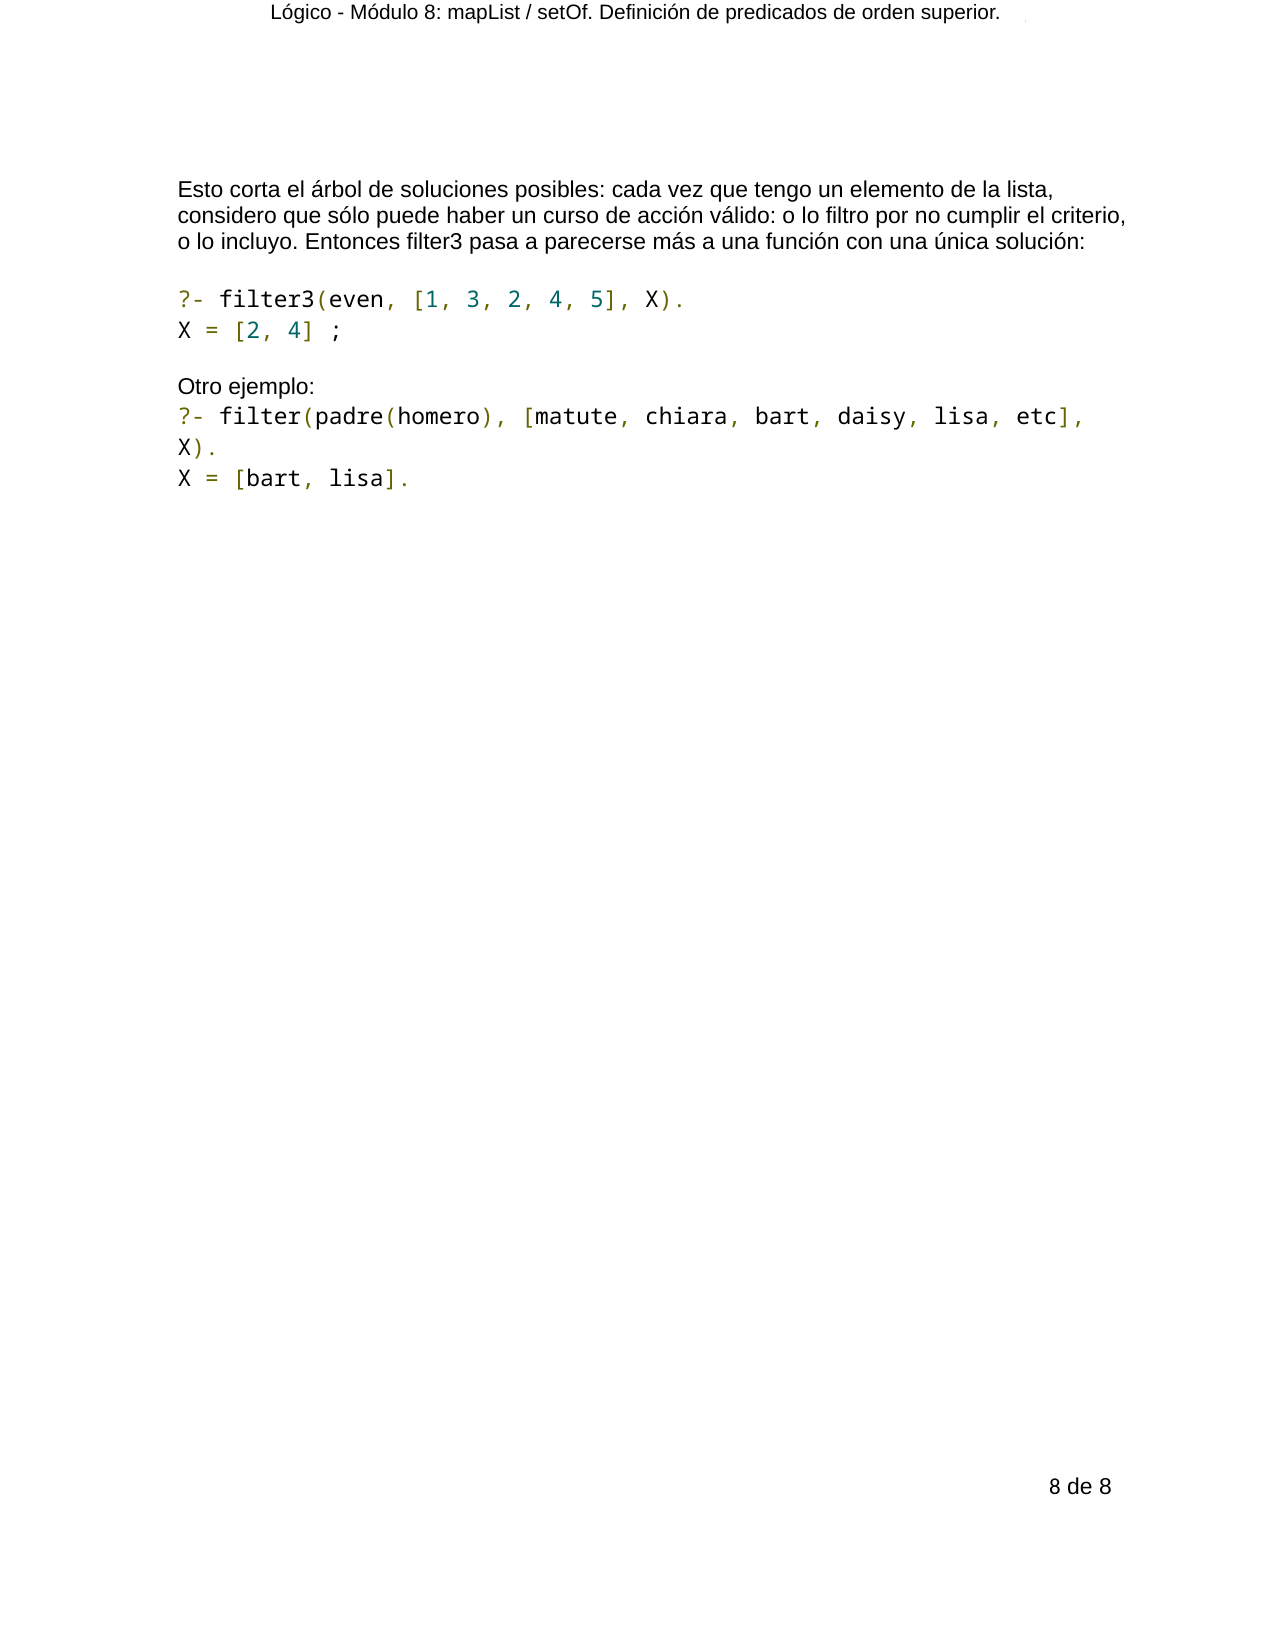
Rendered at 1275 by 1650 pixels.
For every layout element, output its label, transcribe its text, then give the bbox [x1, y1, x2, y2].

text Esto corta el árbol de soluciones posibles: cada vez que tengo un elemento de la lista, considero que sólo puede haber un curso de acción válido: o lo filtro por no cumplir el criterio, o lo incluyo. Entonces filter3 pasa a parecerse más a una función con una única solución: [177, 176, 1137, 255]
text X = [bart, lisa]. [177, 462, 1137, 493]
text X = [2, 4] ; [177, 314, 1137, 345]
text ?- filter(padre(homero), [matute, chiara, bart, daisy, lisa, etc], X). [177, 399, 1137, 462]
text ?- filter3(even, [1, 3, 2, 4, 5], X). [177, 283, 1137, 314]
text Otro ejemplo: [177, 373, 1137, 399]
